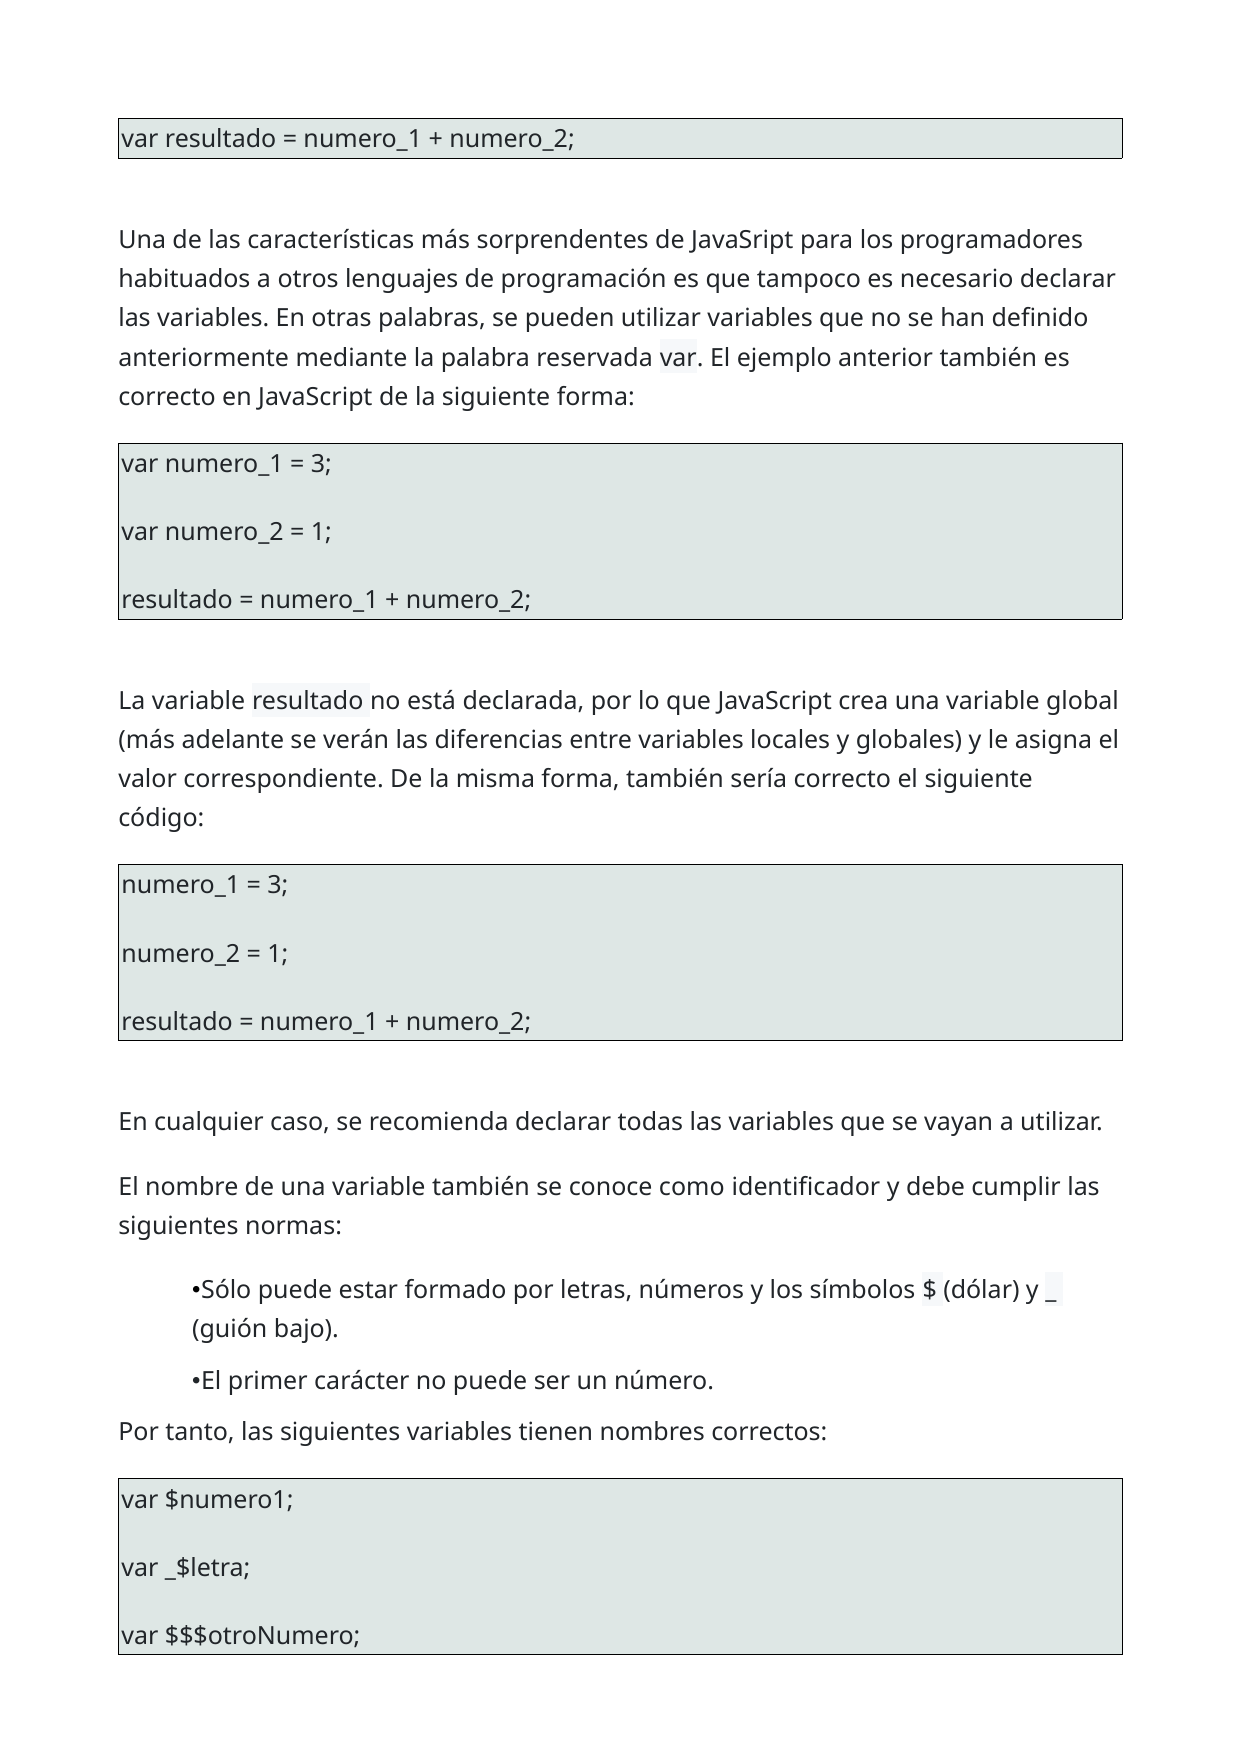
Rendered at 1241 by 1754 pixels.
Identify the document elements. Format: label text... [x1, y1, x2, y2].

text El nombre de una variable también se conoce como identificador y debe cumplir las siguientes normas: [118, 1168, 1122, 1241]
text numero_1 = 3; [119, 865, 1122, 901]
text var $numero1; [119, 1479, 1122, 1515]
text var numero_1 = 3; [119, 444, 1122, 480]
text var $$$otroNumero; [119, 1614, 1122, 1654]
text Una de las características más sorprendentes de JavaSript para los programadores habituados a otros lenguajes de programación es que tampoco es necesario declarar las variables. En otras palabras, se pueden utilizar variables que no se han definido anteriormente mediante la palabra reservada var. El ejemplo anterior también es correcto en JavaScript de la siguiente forma: [118, 222, 1122, 412]
text var resultado = numero_1 + numero_2; [119, 119, 1122, 158]
list Sólo puede estar formado por letras, números y los símbolos $ (dólar) y _ (guión bajo). [118, 1272, 1122, 1345]
text Por tanto, las siguientes variables tienen nombres correctos: [118, 1414, 1122, 1448]
text numero_2 = 1; [119, 932, 1122, 969]
text var numero_2 = 1; [119, 511, 1122, 548]
text resultado = numero_1 + numero_2; [119, 579, 1122, 619]
text var _$letra; [119, 1546, 1122, 1583]
text resultado = numero_1 + numero_2; [119, 1000, 1122, 1040]
text En cualquier caso, se recomienda declarar todas las variables que se vayan a utilizar. [118, 1104, 1122, 1138]
text La variable resultado no está declarada, por lo que JavaScript crea una variable global (más adelante se verán las diferencias entre variables locales y globales) y le asigna el valor correspondiente. De la misma forma, también sería correcto el siguiente código: [118, 682, 1122, 834]
list El primer carácter no puede ser un número. [118, 1362, 1122, 1396]
